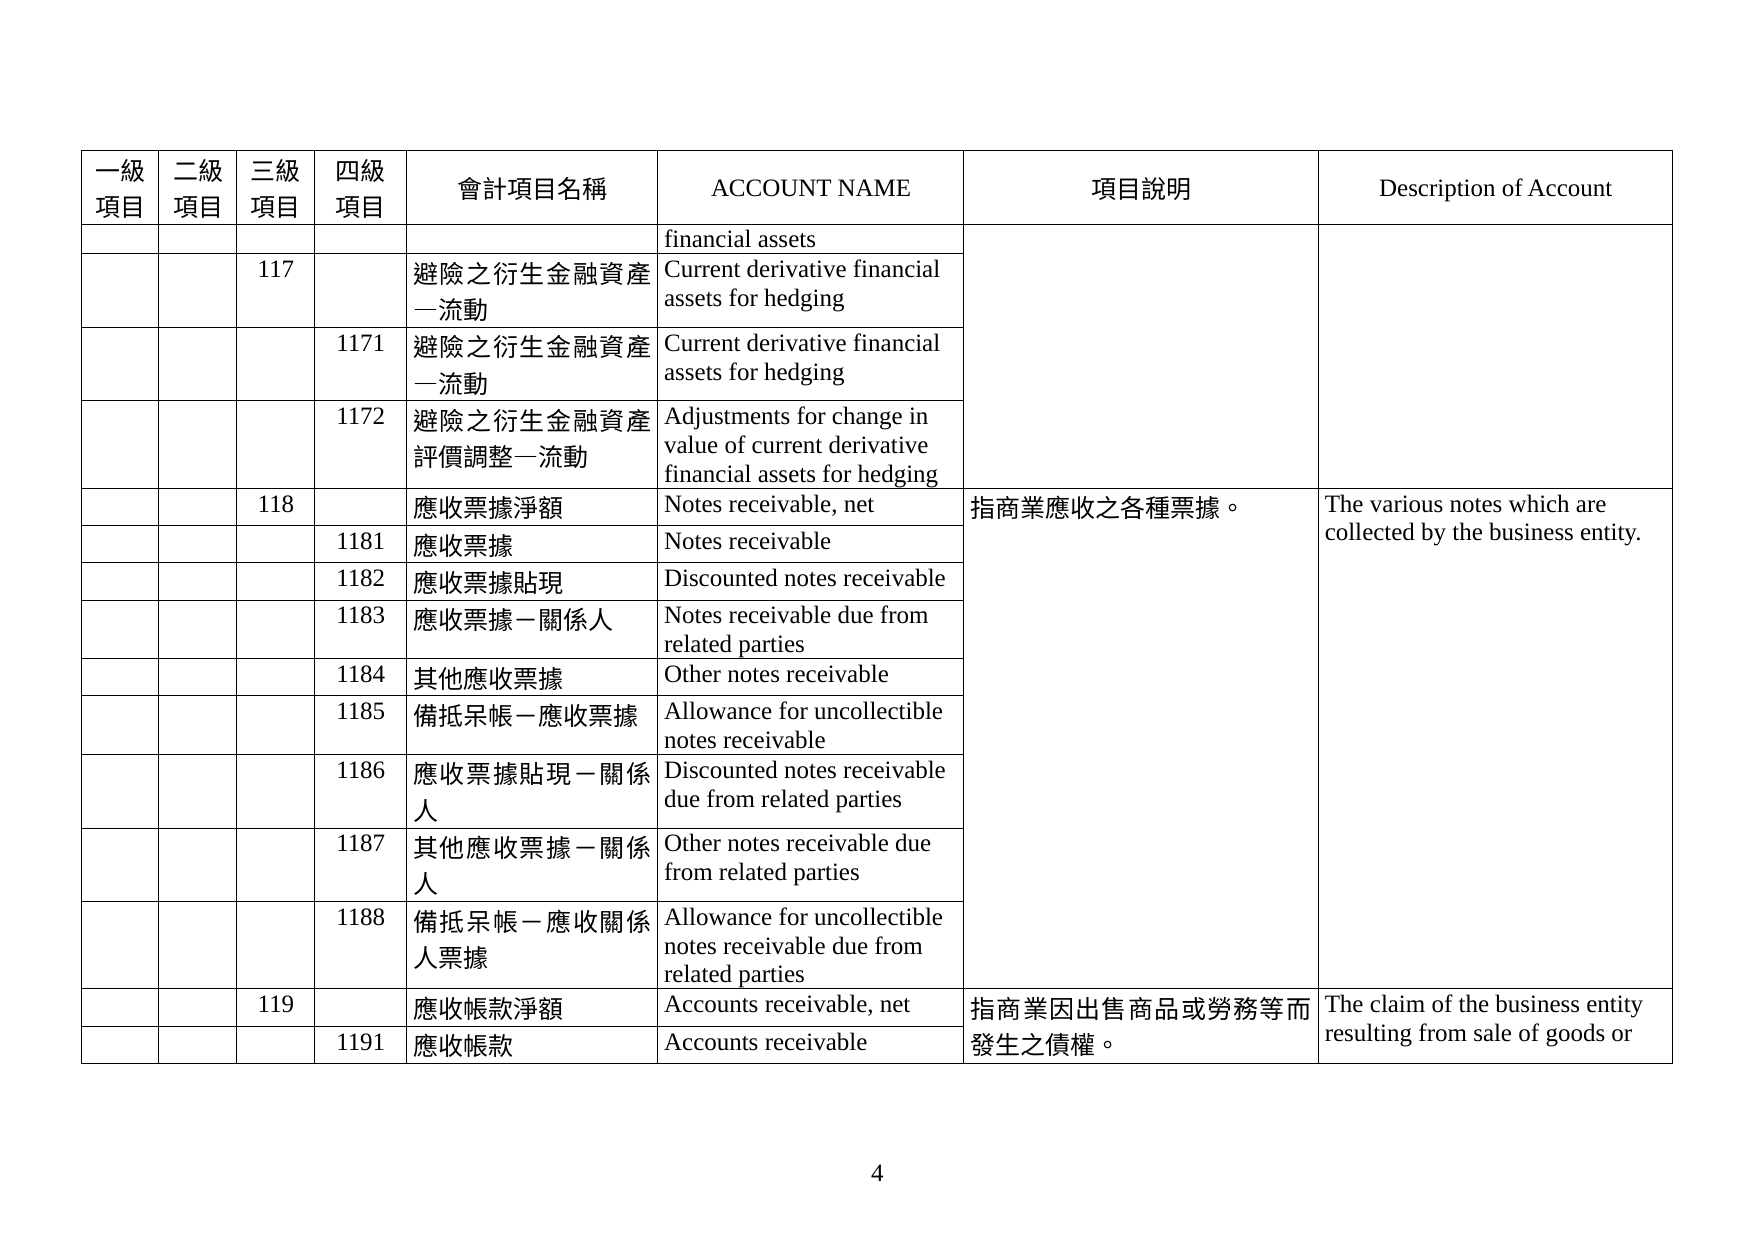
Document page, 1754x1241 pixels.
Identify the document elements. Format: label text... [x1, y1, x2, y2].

table_cell Current derivative financial assets for hedging [658, 254, 963, 327]
table_cell Allowance for uncollectible notes receivable due from related parties [658, 902, 963, 988]
table_header 會計項目名稱 [407, 151, 657, 223]
table_cell 1187 [315, 829, 406, 901]
table_cell Discounted notes receivable [658, 563, 963, 599]
table_cell [82, 526, 158, 562]
table_header 三級項目 [237, 151, 314, 223]
table_cell [237, 696, 314, 754]
table_cell [237, 563, 314, 599]
table_cell Other notes receivable [658, 659, 963, 695]
table_cell [82, 755, 158, 827]
table_cell 應收票據淨額 [407, 489, 657, 525]
table_cell [82, 254, 158, 327]
table_cell [237, 601, 314, 658]
table_header 一級項目 [82, 151, 158, 223]
table_cell [82, 489, 158, 525]
table_cell Notes receivable, net [658, 489, 963, 525]
table_cell Accounts receivable, net [658, 989, 963, 1026]
table_cell Notes receivable due from related parties [658, 601, 963, 658]
table_cell [237, 328, 314, 400]
table_cell 避險之衍生金融資產—流動 [407, 328, 657, 400]
table_cell 1172 [315, 401, 406, 488]
table_cell 避險之衍生金融資產評價調整—流動 [407, 401, 657, 488]
table_cell Current derivative financial assets for hedging [658, 328, 963, 400]
table_cell [159, 563, 236, 599]
table_cell The various notes which are collected by the business entity. [1319, 489, 1672, 988]
table_cell [82, 225, 158, 253]
table_cell [237, 1027, 314, 1063]
table_cell [159, 526, 236, 562]
table_cell [159, 829, 236, 901]
table_cell [237, 829, 314, 901]
table_cell [82, 696, 158, 754]
table_cell [159, 601, 236, 658]
table_cell 應收票據貼現 [407, 563, 657, 599]
table_cell 1185 [315, 696, 406, 754]
table_cell [315, 254, 406, 327]
table_cell [159, 1027, 236, 1063]
table_cell 1184 [315, 659, 406, 695]
table_cell 1171 [315, 328, 406, 400]
table_cell [159, 489, 236, 525]
table_header Description of Account [1319, 151, 1672, 223]
table_cell [159, 254, 236, 327]
table_cell financial assets [658, 225, 963, 253]
table_cell 指商業應收之各種票據。 [964, 489, 1318, 988]
table_cell [407, 225, 657, 253]
table_cell [159, 755, 236, 827]
table_cell 應收票據－關係人 [407, 601, 657, 658]
table_cell 避險之衍生金融資產—流動 [407, 254, 657, 327]
table_cell 其他應收票據－關係人 [407, 829, 657, 901]
table_cell [82, 989, 158, 1026]
table_cell Adjustments for change in value of current derivative financial assets for hedging [658, 401, 963, 488]
table_header ACCOUNT NAME [658, 151, 963, 223]
table_cell [159, 659, 236, 695]
table_cell 1188 [315, 902, 406, 988]
table_cell 應收票據貼現－關係人 [407, 755, 657, 827]
table_header 二級項目 [159, 151, 236, 223]
table_cell 應收帳款淨額 [407, 989, 657, 1026]
table_header 四級 項目 [315, 151, 406, 223]
table_cell 應收票據 [407, 526, 657, 562]
table_cell [315, 989, 406, 1026]
table_cell [237, 659, 314, 695]
table_cell 1183 [315, 601, 406, 658]
table_header 項目說明 [964, 151, 1318, 223]
table_cell 1181 [315, 526, 406, 562]
table_cell [237, 902, 314, 988]
table_cell [237, 526, 314, 562]
table_cell [82, 563, 158, 599]
table_cell [82, 902, 158, 988]
table_cell 備抵呆帳－應收關係人票據 [407, 902, 657, 988]
table_cell 119 [237, 989, 314, 1026]
table_cell [82, 601, 158, 658]
table_cell [237, 755, 314, 827]
table_cell Other notes receivable due from related parties [658, 829, 963, 901]
table_cell 備抵呆帳－應收票據 [407, 696, 657, 754]
table_cell [82, 829, 158, 901]
table_cell [159, 401, 236, 488]
table_cell Accounts receivable [658, 1027, 963, 1063]
table_cell 應收帳款 [407, 1027, 657, 1063]
table_cell 1182 [315, 563, 406, 599]
table_cell 118 [237, 489, 314, 525]
table_cell [1319, 225, 1672, 488]
table_cell [82, 1027, 158, 1063]
table_cell [159, 696, 236, 754]
table_cell Notes receivable [658, 526, 963, 562]
table_cell 1186 [315, 755, 406, 827]
table_cell [82, 659, 158, 695]
table_cell Allowance for uncollectible notes receivable [658, 696, 963, 754]
table_cell 其他應收票據 [407, 659, 657, 695]
table_cell [237, 401, 314, 488]
table_cell [159, 902, 236, 988]
table_cell The claim of the business entity resulting from sale of goods or [1319, 989, 1672, 1063]
table_cell 1191 [315, 1027, 406, 1063]
table_cell Discounted notes receivable due from related parties [658, 755, 963, 827]
table_cell [237, 225, 314, 253]
table_cell [159, 328, 236, 400]
table_cell [159, 989, 236, 1026]
table_cell [964, 225, 1318, 488]
table_cell [82, 401, 158, 488]
table_cell [315, 489, 406, 525]
table_cell [159, 225, 236, 253]
table_cell 指商業因出售商品或勞務等而發生之債權。 [964, 989, 1318, 1063]
table_cell 117 [237, 254, 314, 327]
table_cell [82, 328, 158, 400]
table_cell [315, 225, 406, 253]
